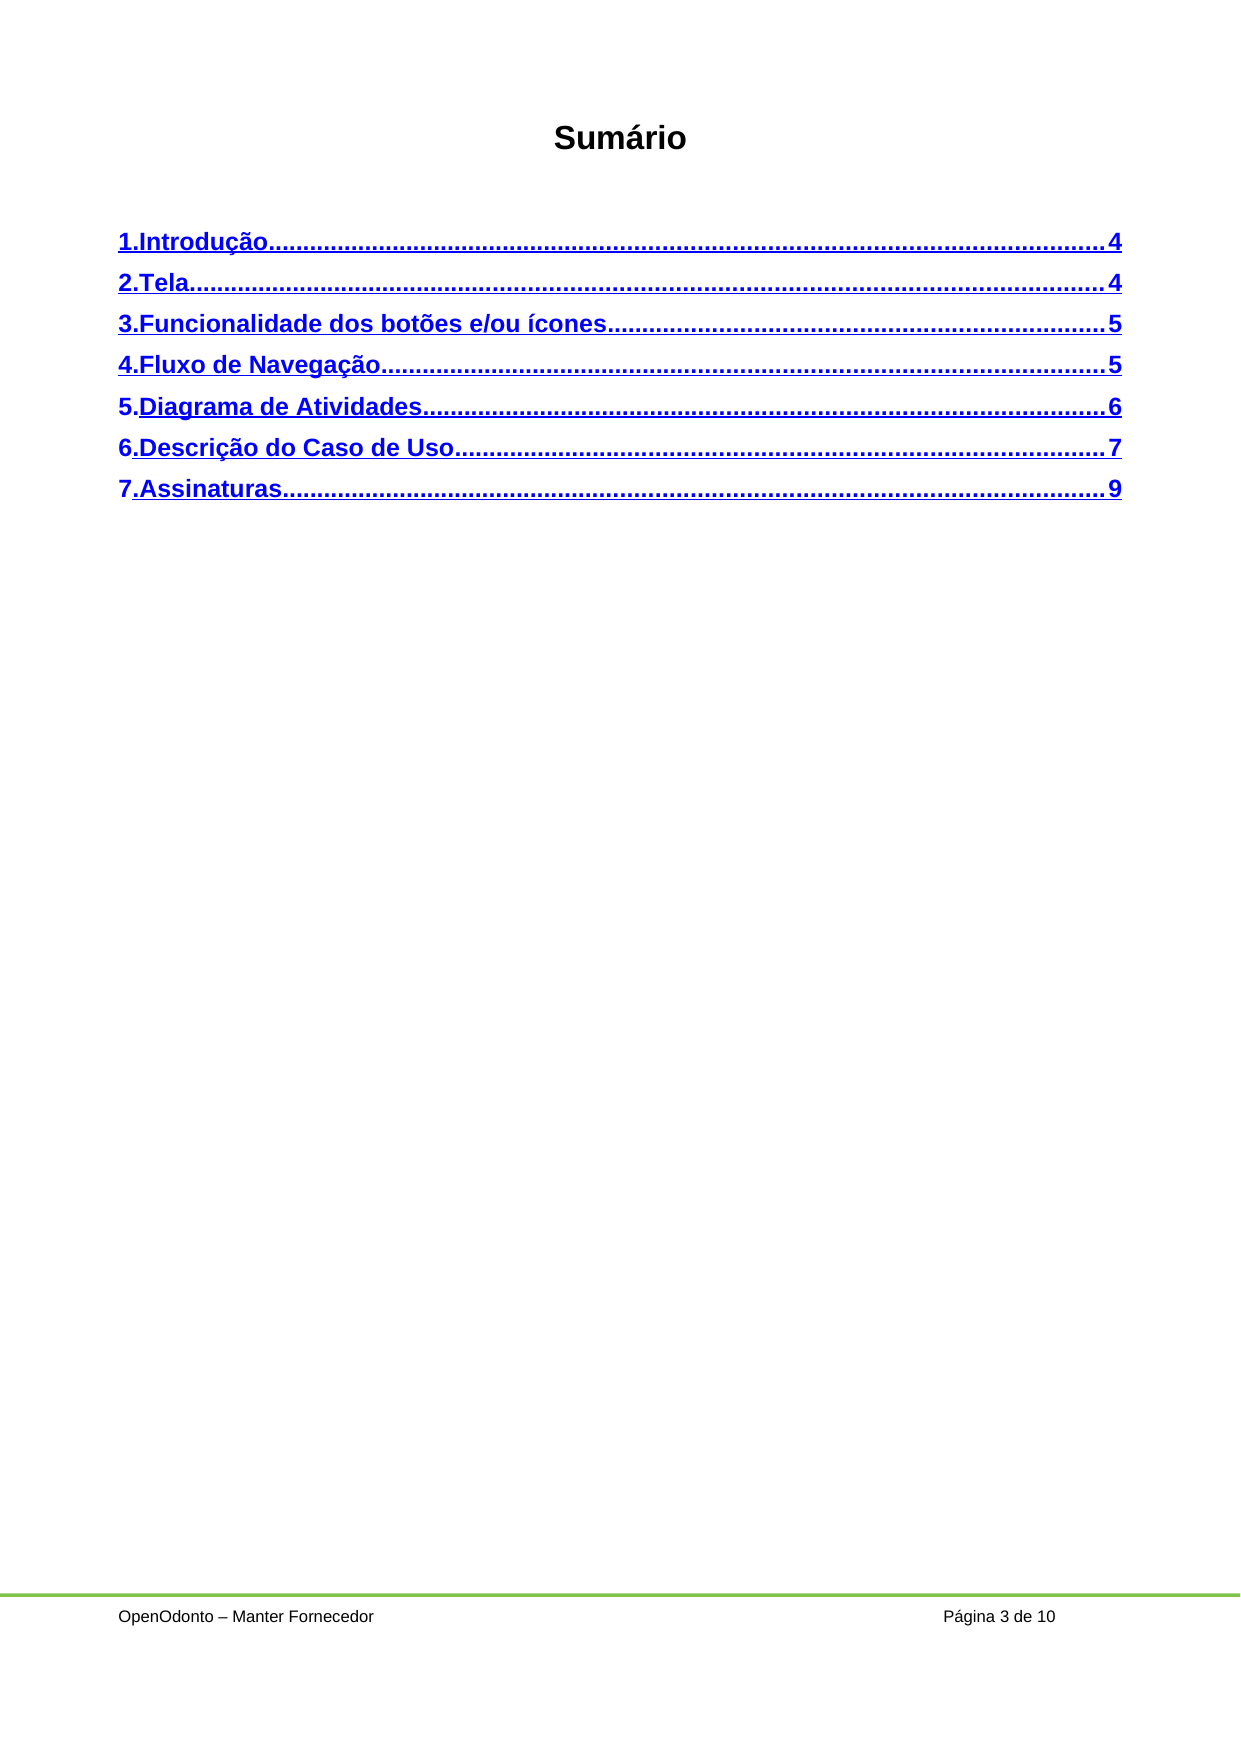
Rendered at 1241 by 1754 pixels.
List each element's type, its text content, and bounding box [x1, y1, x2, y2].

text 1.Introdução 4 [118, 227, 1122, 251]
text 7.Assinaturas 9 [118, 474, 1122, 503]
text 5.Diagrama de Atividades 6 [118, 392, 1122, 420]
text 2.Tela 4 [118, 268, 1122, 293]
title Sumário [118, 118, 1122, 157]
text 3.Funcionalidade dos botões e/ou ícones 5 [118, 309, 1122, 334]
text 6.Descrição do Caso de Uso 7 [118, 433, 1122, 462]
text 4.Fluxo de Navegação 5 [118, 350, 1122, 375]
